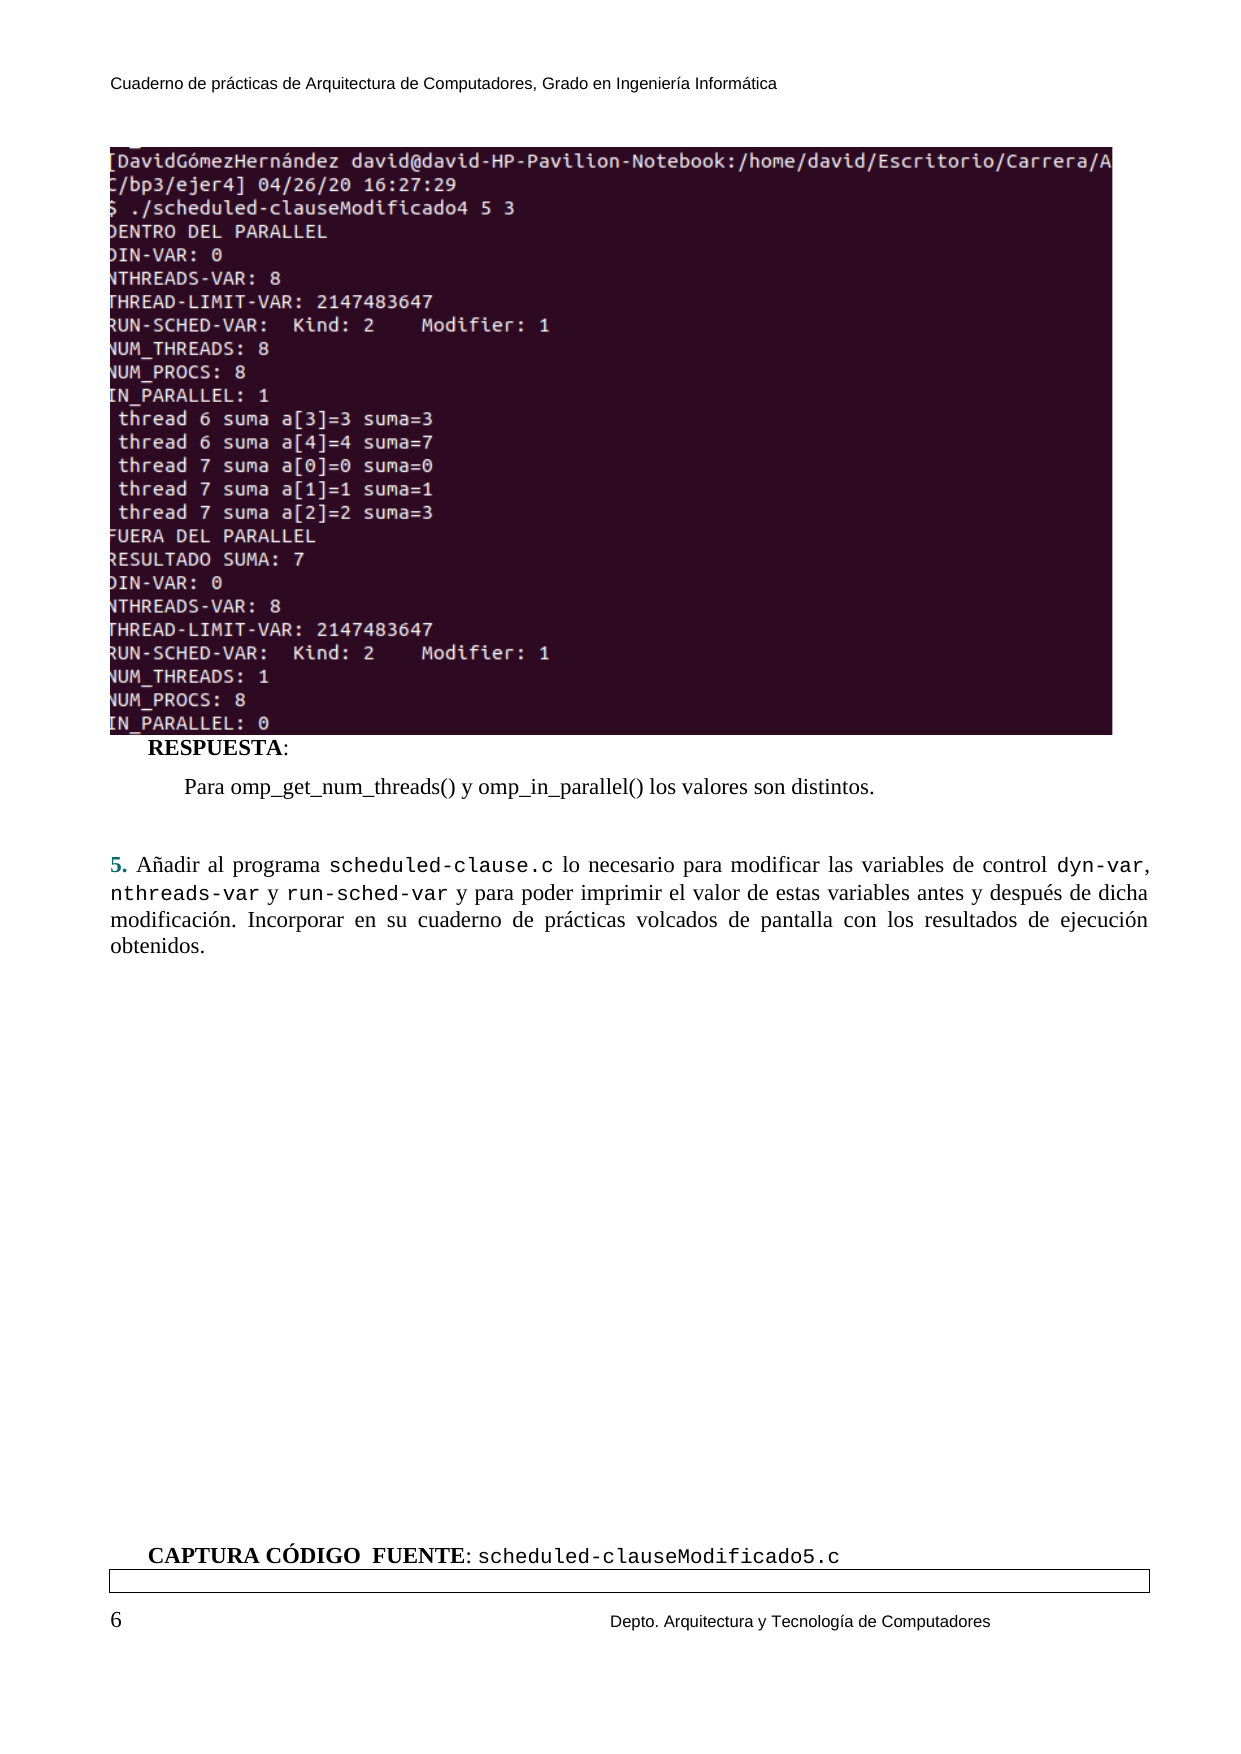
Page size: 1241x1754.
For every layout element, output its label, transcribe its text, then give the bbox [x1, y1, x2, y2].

table_header [110, 1570, 1149, 1592]
text RESPUESTA: [148, 148, 1150, 761]
text CAPTURA CÓDIGO FUENTE: scheduled-clauseModificado5.c [148, 1542, 1150, 1569]
list Para omp_get_num_threads() y omp_in_parallel() los valores son distintos. [110, 773, 1150, 800]
picture [110, 147, 1113, 735]
list 5. Añadir al programa scheduled-clause.c lo necesario para modificar las variables de control dyn-var, nthreads-var y run-sched-var y para poder imprimir el valor de estas variables antes y después de dicha modificación. Incorporar en su cuaderno de prácticas volcados de pantalla con los resultados de ejecución obtenidos. [110, 851, 1150, 959]
